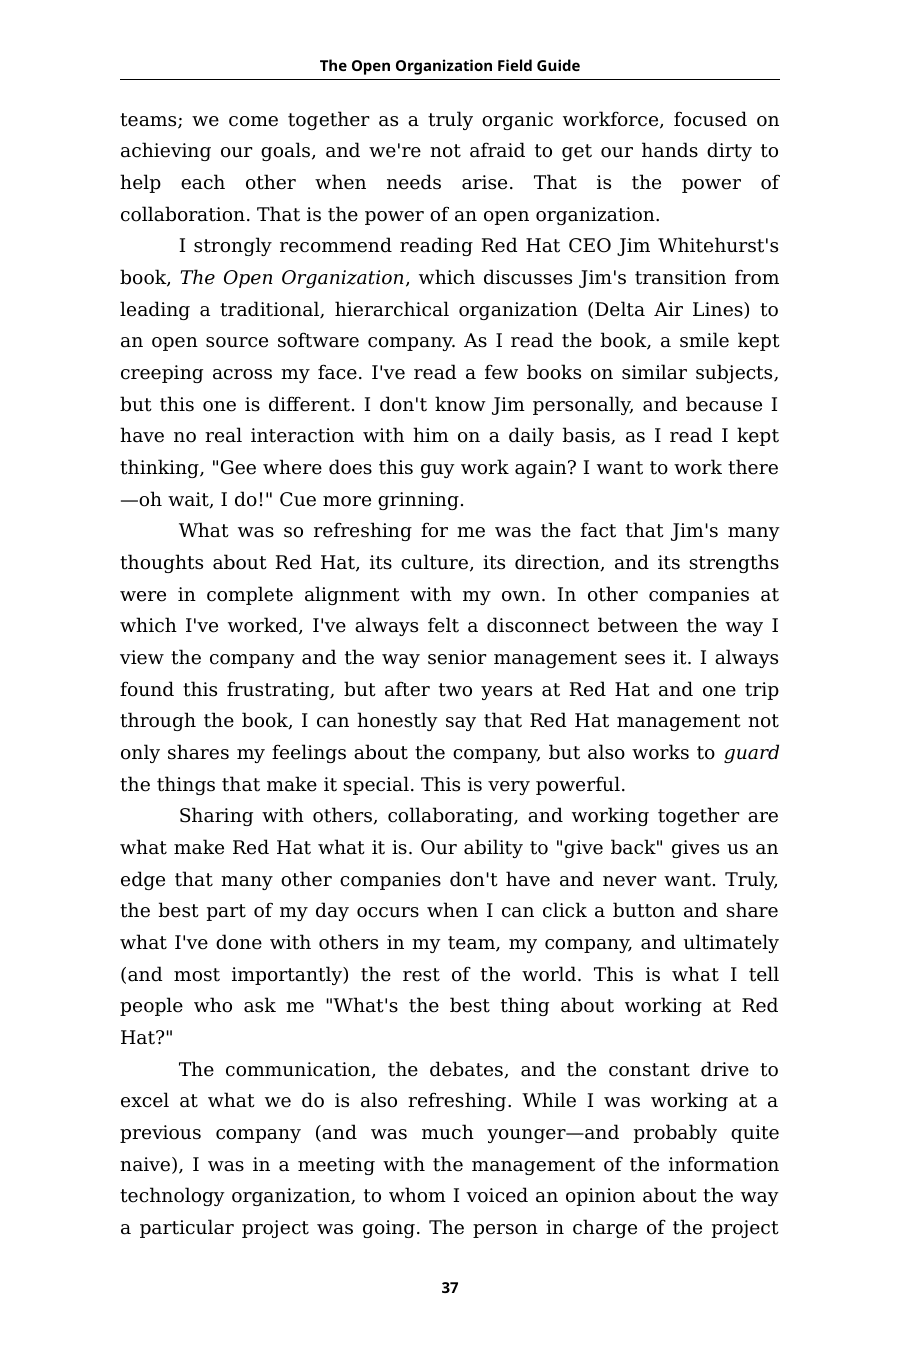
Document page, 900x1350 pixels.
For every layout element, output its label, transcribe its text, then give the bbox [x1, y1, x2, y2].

text I strongly recommend reading Red Hat CEO Jim Whitehurst's book, The Open Organization, which discusses Jim's transition from leading a traditional, hierarchical organization (Delta Air Lines) to an open source software company. As I read the book, a smile kept creeping across my face. I've read a few books on similar subjects, but this one is different. I don't know Jim personally, and because I have no real interaction with him on a daily basis, as I read I kept thinking, "Gee where does this guy work again? I want to work there—oh wait, I do!" Cue more grinning. [120, 235, 780, 510]
text teams; we come together as a truly organic workforce, focused on achieving our goals, and we're not afraid to get our hands dirty to help each other when needs arise. That is the power of collaboration. That is the power of an open organization. [120, 108, 780, 225]
text The communication, the debates, and the constant drive to excel at what we do is also refreshing. While I was working at a previous company (and was much younger—and probably quite naive), I was in a meeting with the management of the information technology organization, to whom I voiced an opinion about the way a particular project was going. The person in charge of the project [120, 1058, 780, 1239]
text What was so refreshing for me was the fact that Jim's many thoughts about Red Hat, its culture, its direction, and its strengths were in complete alignment with my own. In other companies at which I've worked, I've always felt a disconnect between the way I view the company and the way senior management sees it. I always found this frustrating, but after two years at Red Hat and one trip through the book, I can honestly say that Red Hat management not only shares my feelings about the company, but also works to guard the things that make it special. This is very powerful. [120, 520, 780, 795]
text Sharing with others, collaborating, and working together are what make Red Hat what it is. Our ability to "give back" gives us an edge that many other companies don't have and never want. Truly, the best part of my day occurs when I can click a button and share what I've done with others in my team, my company, and ultimately (and most importantly) the rest of the world. This is what I tell people who ask me "What's the best thing about working at Red Hat?" [120, 805, 780, 1049]
